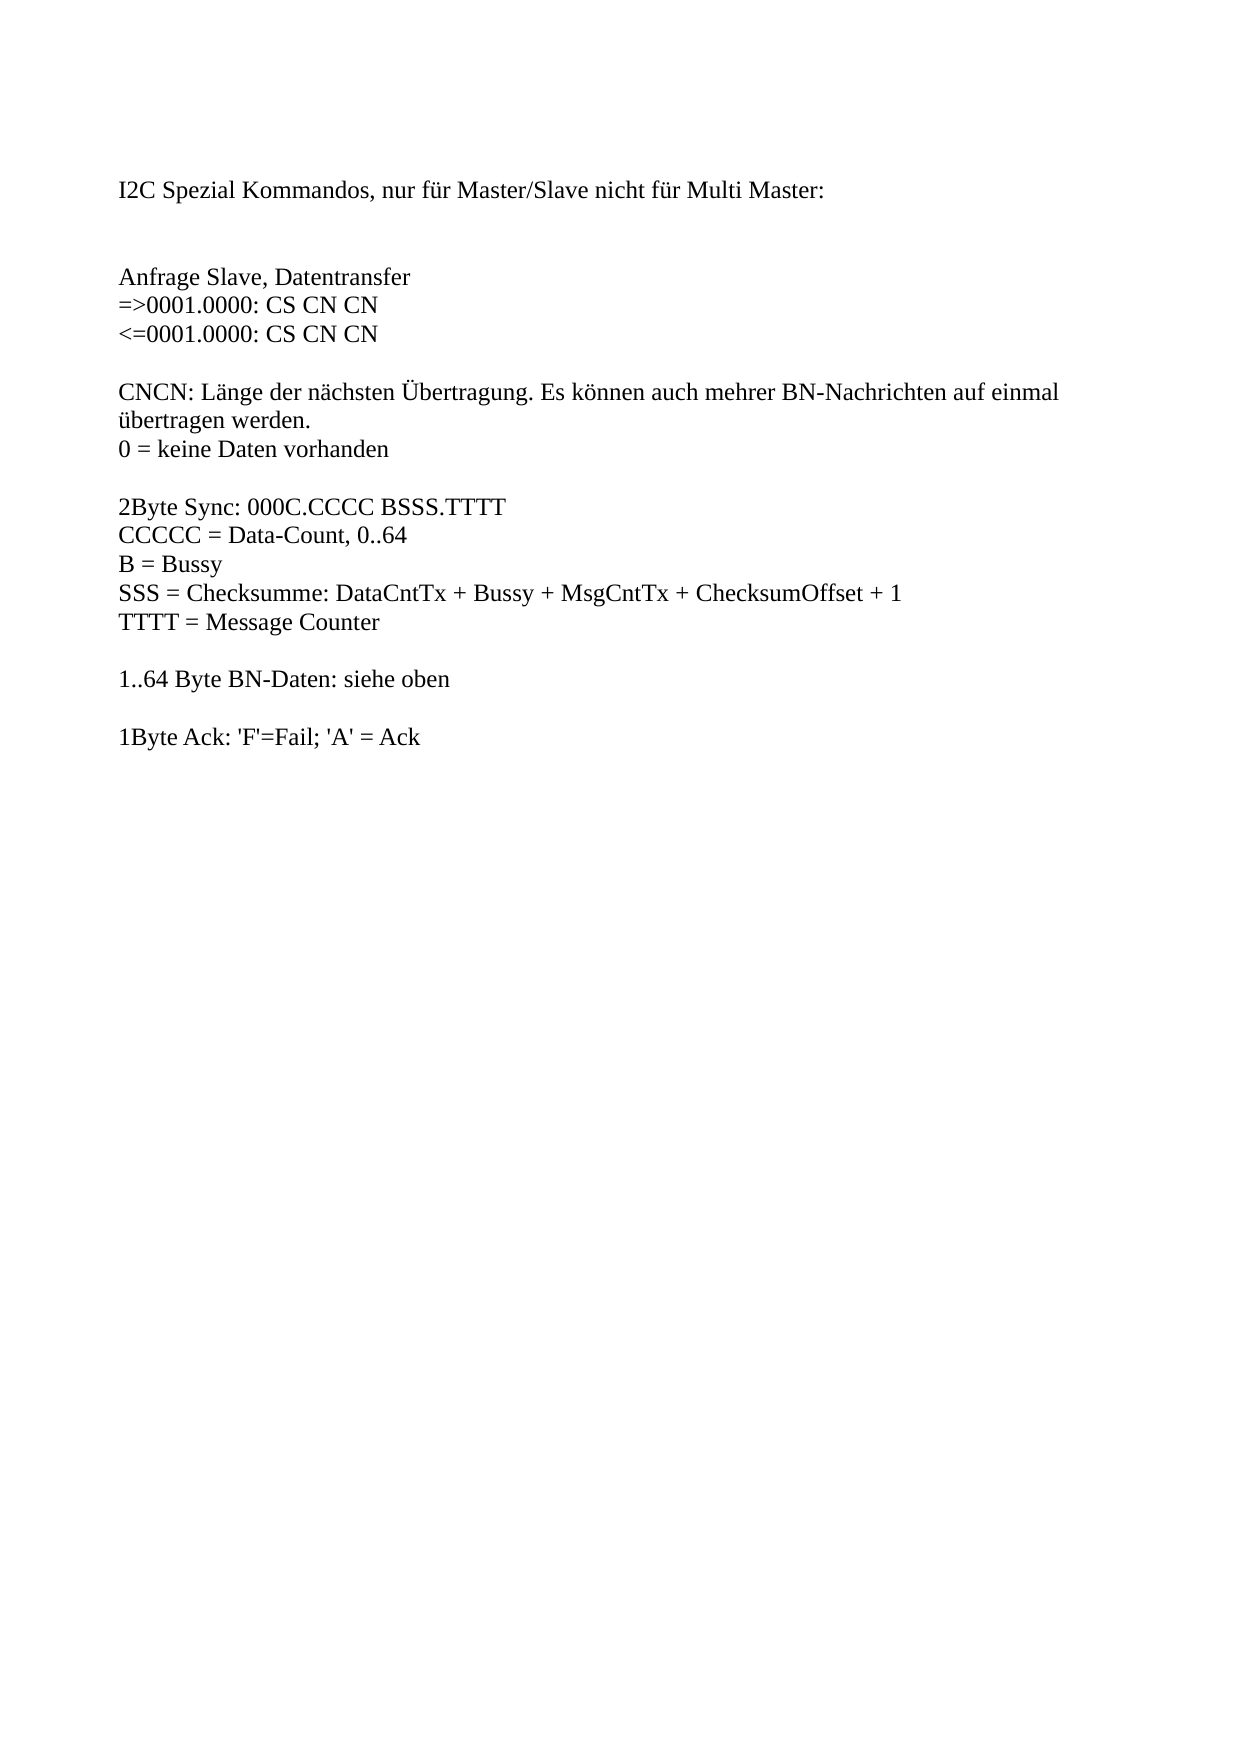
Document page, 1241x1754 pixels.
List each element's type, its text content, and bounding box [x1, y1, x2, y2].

text =>0001.0000: CS CN CN [118, 291, 1122, 319]
text TTTT = Message Counter [118, 607, 1122, 636]
text <=0001.0000: CS CN CN [118, 319, 1122, 348]
text CNCN: Länge der nächsten Übertragung. Es können auch mehrer BN-Nachrichten auf einmal übertragen werden. [118, 377, 1122, 434]
text 1..64 Byte BN-Daten: siehe oben [118, 664, 1122, 693]
text SSS = Checksumme: DataCntTx + Bussy + MsgCntTx + ChecksumOffset + 1 [118, 578, 1122, 607]
text 0 = keine Daten vorhanden [118, 434, 1122, 463]
text 1Byte Ack: 'F'=Fail; 'A' = Ack [118, 722, 1122, 751]
text CCCCC = Data-Count, 0..64 [118, 521, 1122, 549]
text I2C Spezial Kommandos, nur für Master/Slave nicht für Multi Master: [118, 176, 1122, 204]
text B = Bussy [118, 549, 1122, 578]
text Anfrage Slave, Datentransfer [118, 262, 1122, 291]
text 2Byte Sync: 000C.CCCC BSSS.TTTT [118, 492, 1122, 521]
